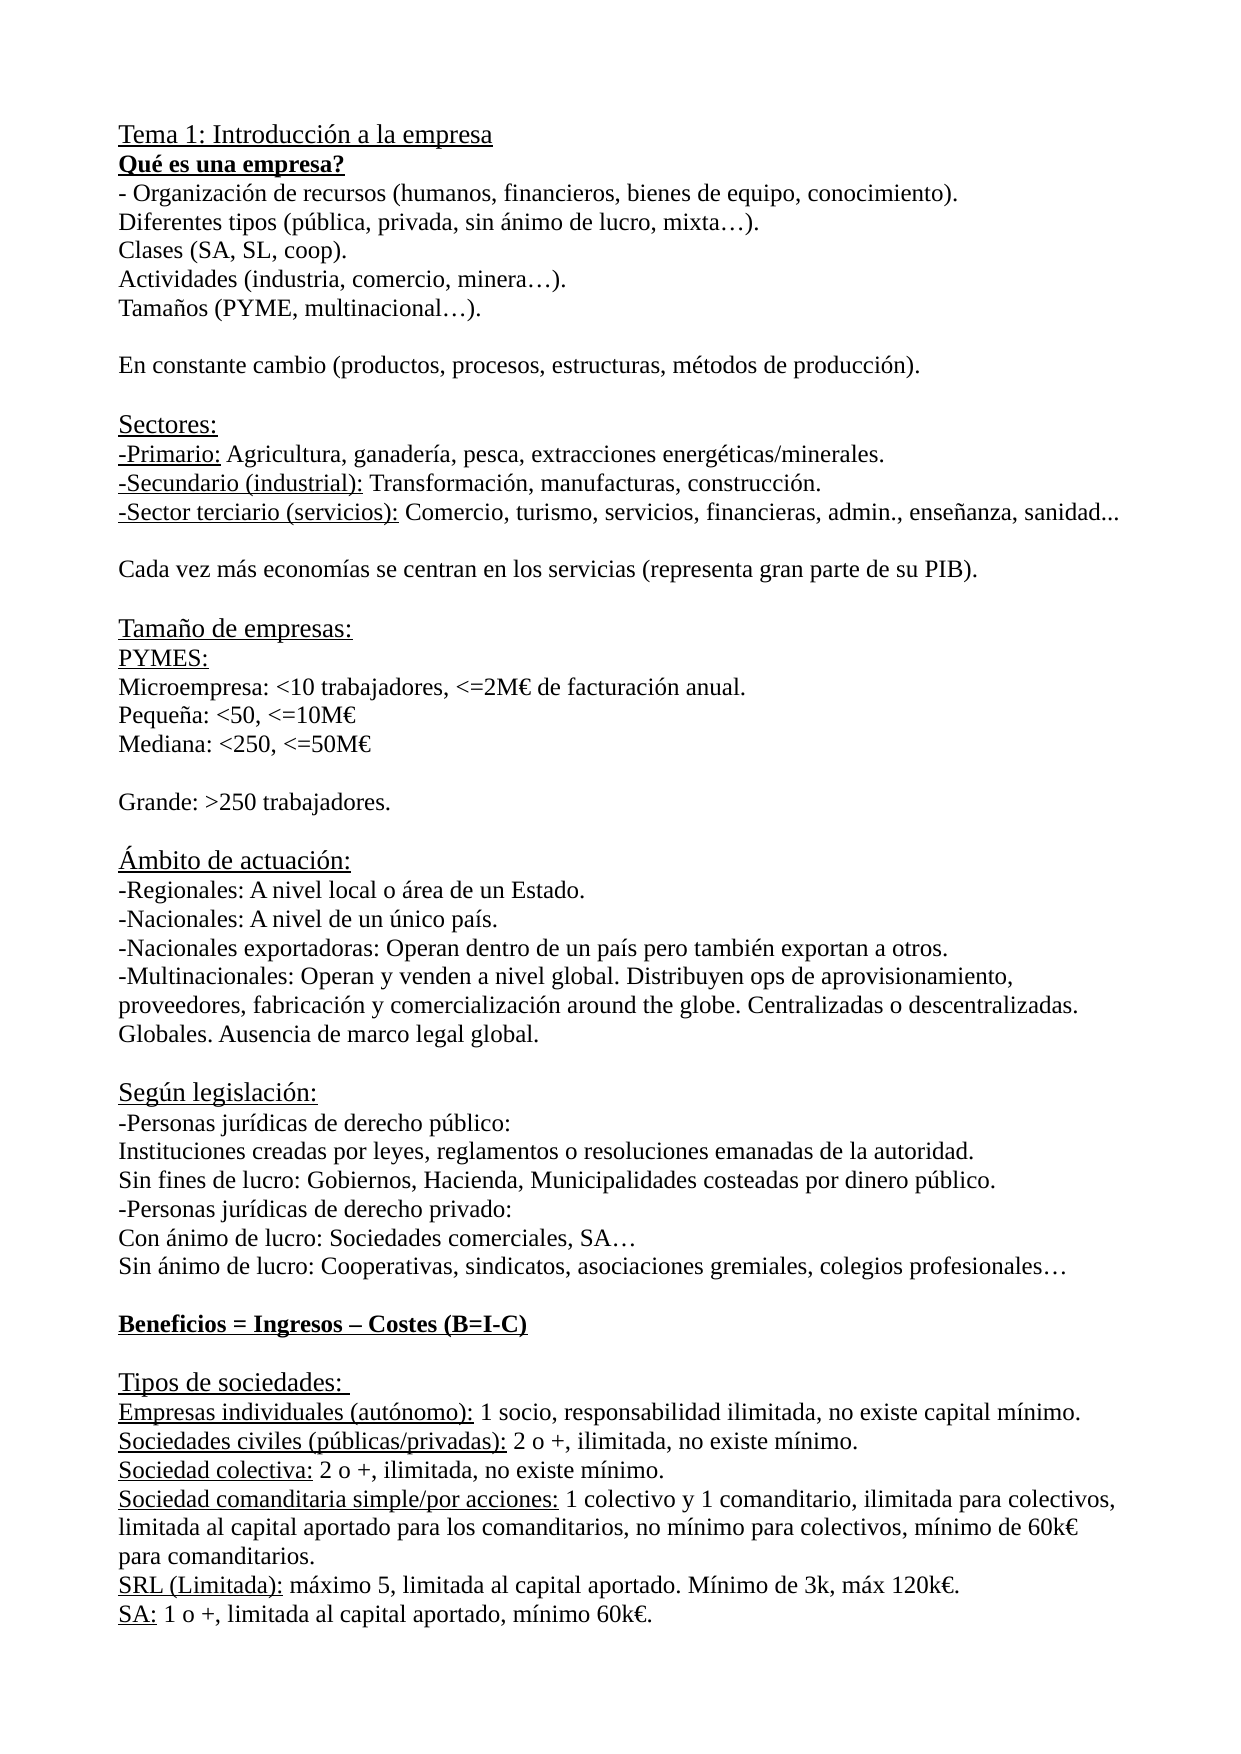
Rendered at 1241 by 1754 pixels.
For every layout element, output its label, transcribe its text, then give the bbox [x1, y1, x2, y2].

text Actividades (industria, comercio, minera…). [118, 264, 1122, 293]
text Mediana: <250, <=50M€ [118, 729, 1122, 758]
text Instituciones creadas por leyes, reglamentos o resoluciones emanadas de la autoridad. [118, 1136, 1122, 1165]
text -Nacionales exportadoras: Operan dentro de un país pero también exportan a otros. [118, 933, 1122, 961]
text Empresas individuales (autónomo): 1 socio, responsabilidad ilimitada, no existe capital mínimo. [118, 1397, 1122, 1426]
text Sociedad comanditaria simple/por acciones: 1 colectivo y 1 comanditario, ilimitada para colectivos, limitada al capital aportado para los comanditarios, no mínimo para colectivos, mínimo de 60k€ para comanditarios. [118, 1484, 1122, 1570]
text Sin fines de lucro: Gobiernos, Hacienda, Municipalidades costeadas por dinero público. [118, 1165, 1122, 1194]
text -Personas jurídicas de derecho privado: [118, 1194, 1122, 1223]
text -Nacionales: A nivel de un único país. [118, 904, 1122, 933]
text Según legislación: [118, 1076, 1122, 1108]
text -Multinacionales: Operan y venden a nivel global. Distribuyen ops de aprovisionamiento, proveedores, fabricación y comercialización around the globe. Centralizadas o descentralizadas. Globales. Ausencia de marco legal global. [118, 961, 1122, 1048]
text Sectores: [118, 408, 1122, 439]
text Ámbito de actuación: [118, 844, 1122, 875]
text Tamaño de empresas: [118, 612, 1122, 643]
text SA: 1 o +, limitada al capital aportado, mínimo 60k€. [118, 1599, 1122, 1627]
text Tamaños (PYME, multinacional…). [118, 293, 1122, 322]
text Con ánimo de lucro: Sociedades comerciales, SA… [118, 1223, 1122, 1251]
text Qué es una empresa? [118, 149, 1122, 178]
text SRL (Limitada): máximo 5, limitada al capital aportado. Mínimo de 3k, máx 120k€. [118, 1570, 1122, 1599]
text -Sector terciario (servicios): Comercio, turismo, servicios, financieras, admin., enseñanza, sanidad... [118, 497, 1122, 525]
text Clases (SA, SL, coop). [118, 236, 1122, 264]
text -Personas jurídicas de derecho público: [118, 1108, 1122, 1136]
text Tema 1: Introducción a la empresa [118, 118, 1122, 149]
text -Secundario (industrial): Transformación, manufacturas, construcción. [118, 468, 1122, 497]
text Grande: >250 trabajadores. [118, 787, 1122, 815]
text Diferentes tipos (pública, privada, sin ánimo de lucro, mixta…). [118, 207, 1122, 236]
text Pequeña: <50, <=10M€ [118, 700, 1122, 729]
text -Primario: Agricultura, ganadería, pesca, extracciones energéticas/minerales. [118, 439, 1122, 468]
text Beneficios = Ingresos – Costes (B=I-C) [118, 1309, 1122, 1338]
text Tipos de sociedades: [118, 1366, 1122, 1397]
text Sin ánimo de lucro: Cooperativas, sindicatos, asociaciones gremiales, colegios profesionales… [118, 1251, 1122, 1280]
text Sociedades civiles (públicas/privadas): 2 o +, ilimitada, no existe mínimo. [118, 1426, 1122, 1455]
text Sociedad colectiva: 2 o +, ilimitada, no existe mínimo. [118, 1455, 1122, 1484]
text - Organización de recursos (humanos, financieros, bienes de equipo, conocimiento). [118, 178, 1122, 207]
text Cada vez más economías se centran en los servicias (representa gran parte de su PIB). [118, 554, 1122, 583]
text -Regionales: A nivel local o área de un Estado. [118, 875, 1122, 904]
text PYMES: [118, 643, 1122, 672]
text En constante cambio (productos, procesos, estructuras, métodos de producción). [118, 351, 1122, 379]
text Microempresa: <10 trabajadores, <=2M€ de facturación anual. [118, 672, 1122, 700]
